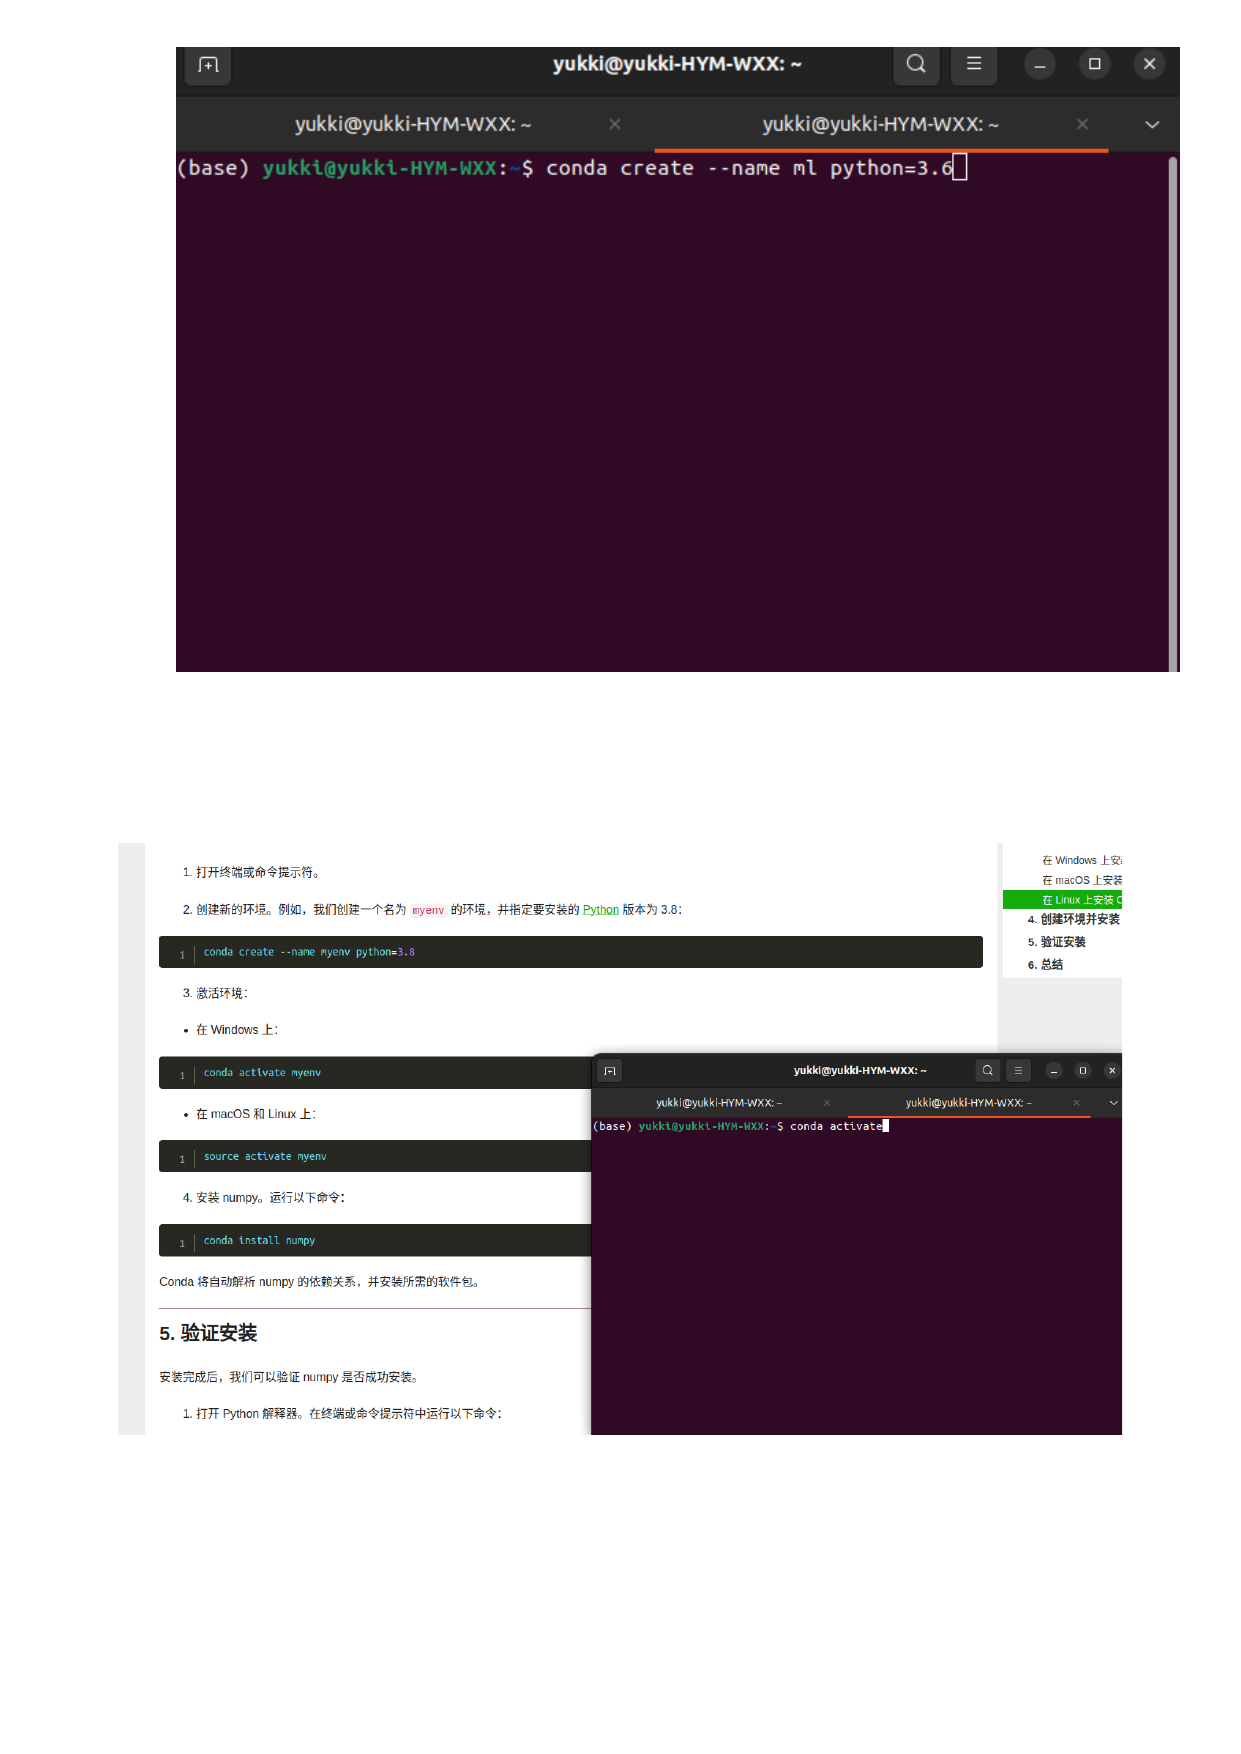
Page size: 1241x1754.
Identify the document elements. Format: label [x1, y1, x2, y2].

picture [118, 843, 1123, 1435]
picture [176, 47, 1180, 672]
